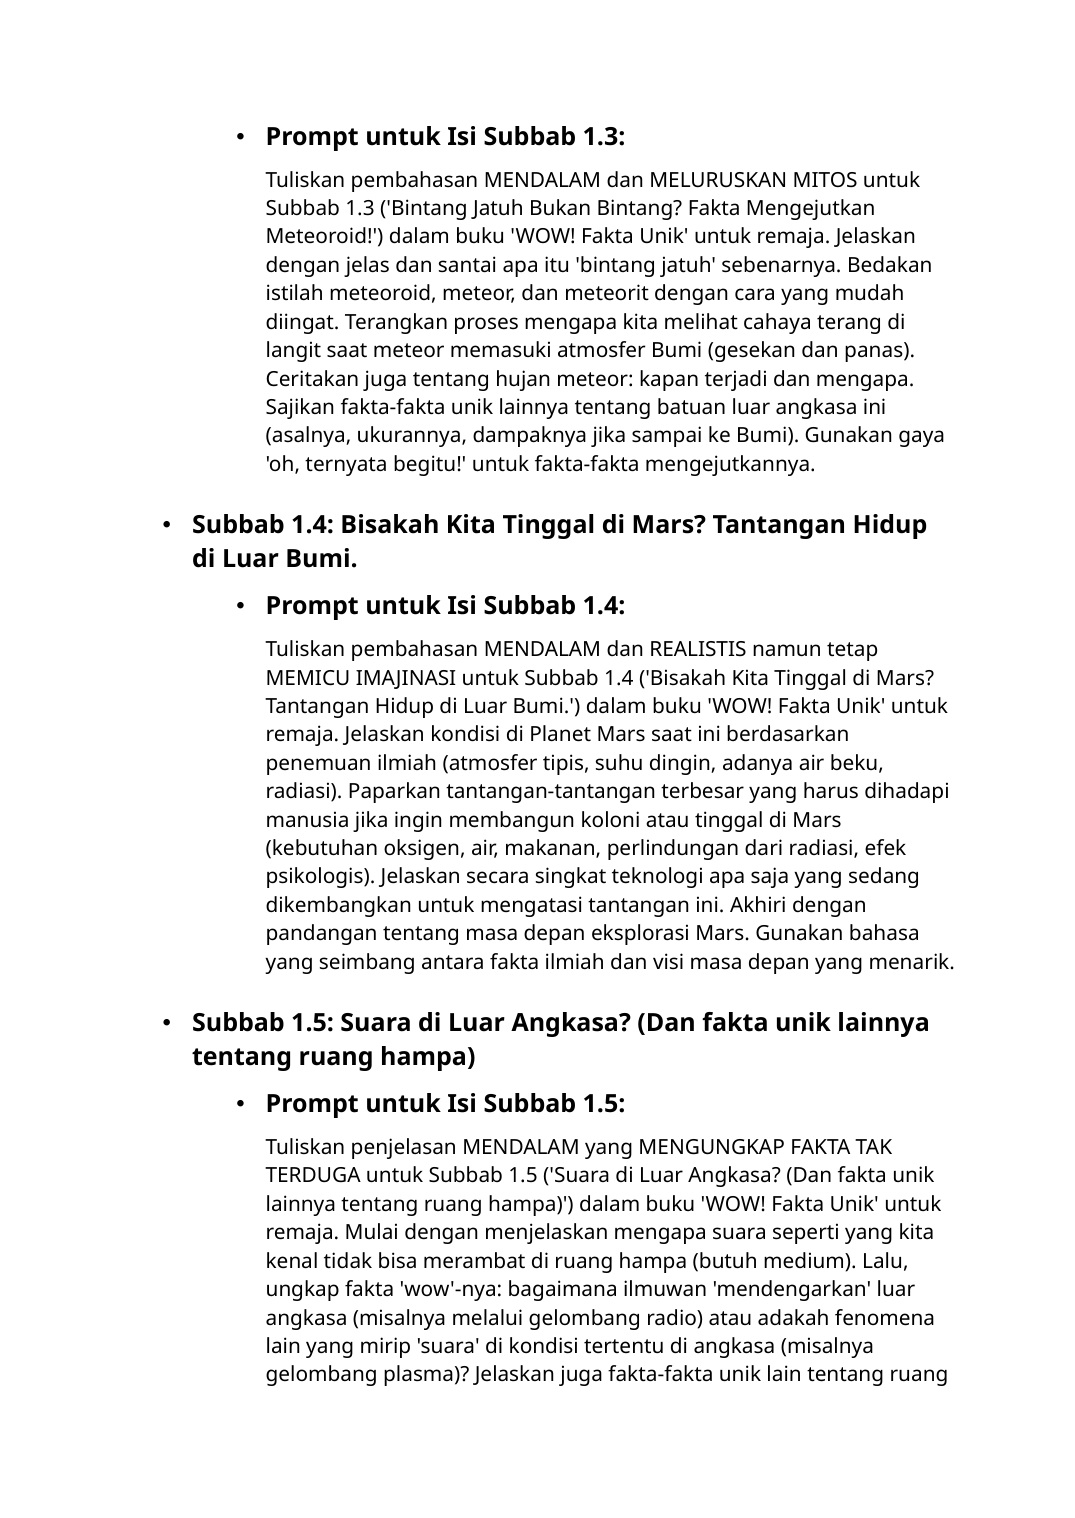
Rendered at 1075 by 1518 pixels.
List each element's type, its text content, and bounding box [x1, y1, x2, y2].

list Tuliskan pembahasan MENDALAM dan REALISTIS namun tetap MEMICU IMAJINASI untuk Subbab 1.4 ('Bisakah Kita Tinggal di Mars? Tantangan Hidup di Luar Bumi.') dalam buku 'WOW! Fakta Unik' untuk remaja. Jelaskan kondisi di Planet Mars saat ini berdasarkan penemuan ilmiah (atmosfer tipis, suhu dingin, adanya air beku, radiasi). Paparkan tantangan-tantangan terbesar yang harus dihadapi manusia jika ingin membangun koloni atau tinggal di Mars (kebutuhan oksigen, air, makanan, perlindungan dari radiasi, efek psikologis). Jelaskan secara singkat teknologi apa saja yang sedang dikembangkan untuk mengatasi tantangan ini. Akhiri dengan pandangan tentang masa depan eksplorasi Mars. Gunakan bahasa yang seimbang antara fakta ilmiah dan visi masa depan yang menarik. [236, 634, 957, 975]
list Tuliskan pembahasan MENDALAM dan MELURUSKAN MITOS untuk Subbab 1.3 ('Bintang Jatuh Bukan Bintang? Fakta Mengejutkan Meteoroid!') dalam buku 'WOW! Fakta Unik' untuk remaja. Jelaskan dengan jelas dan santai apa itu 'bintang jatuh' sebenarnya. Bedakan istilah meteoroid, meteor, dan meteorit dengan cara yang mudah diingat. Terangkan proses mengapa kita melihat cahaya terang di langit saat meteor memasuki atmosfer Bumi (gesekan dan panas). Ceritakan juga tentang hujan meteor: kapan terjadi dan mengapa. Sajikan fakta-fakta unik lainnya tentang batuan luar angkasa ini (asalnya, ukurannya, dampaknya jika sampai ke Bumi). Gunakan gaya 'oh, ternyata begitu!' untuk fakta-fakta mengejutkannya. [236, 165, 957, 477]
list Prompt untuk Isi Subbab 1.4: [236, 588, 957, 622]
list Prompt untuk Isi Subbab 1.3: [236, 118, 957, 152]
list Prompt untuk Isi Subbab 1.5: [236, 1086, 957, 1119]
list Subbab 1.5: Suara di Luar Angkasa? (Dan fakta unik lainnya tentang ruang hampa) [162, 1005, 957, 1073]
list Tuliskan penjelasan MENDALAM yang MENGUNGKAP FAKTA TAK TERDUGA untuk Subbab 1.5 ('Suara di Luar Angkasa? (Dan fakta unik lainnya tentang ruang hampa)') dalam buku 'WOW! Fakta Unik' untuk remaja. Mulai dengan menjelaskan mengapa suara seperti yang kita kenal tidak bisa merambat di ruang hampa (butuh medium). Lalu, ungkap fakta 'wow'-nya: bagaimana ilmuwan 'mendengarkan' luar angkasa (misalnya melalui gelombang radio) atau adakah fenomena lain yang mirip 'suara' di kondisi tertentu di angkasa (misalnya gelombang plasma)? Jelaskan juga fakta-fakta unik lain tentang ruang [236, 1132, 957, 1388]
list Subbab 1.4: Bisakah Kita Tinggal di Mars? Tantangan Hidup di Luar Bumi. [162, 507, 957, 575]
